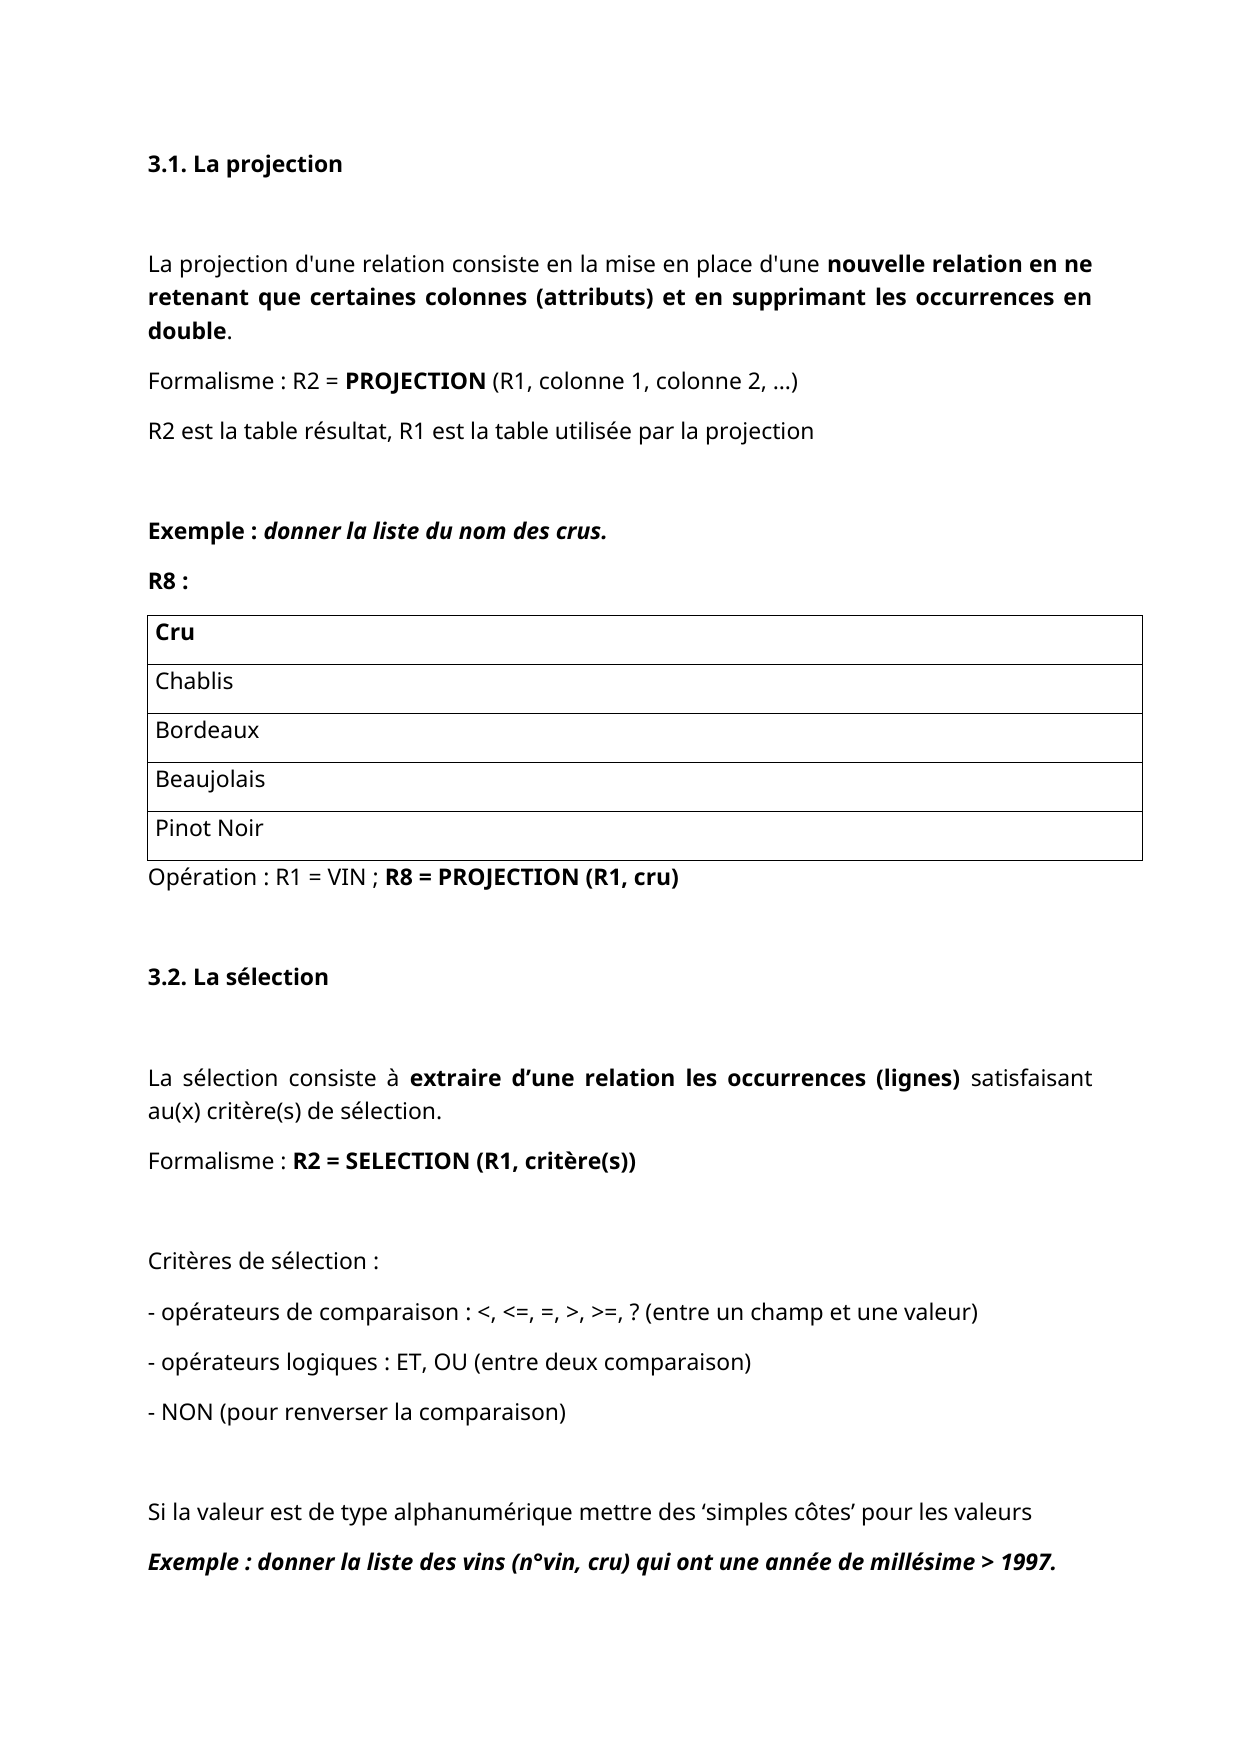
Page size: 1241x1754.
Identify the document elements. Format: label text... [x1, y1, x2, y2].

table_cell Beaujolais [148, 763, 1142, 811]
table_header Cru [148, 616, 1142, 664]
text La sélection consiste à extraire d’une relation les occurrences (lignes) satisfaisant au(x) critère(s) de sélection. [148, 1062, 1093, 1126]
text Formalisme : R2 = PROJECTION (R1, colonne 1, colonne 2, …) [148, 365, 1093, 396]
text 3.2. La sélection [148, 961, 1093, 993]
text - opérateurs de comparaison : <, <=, =, >, >=, ? (entre un champ et une valeur) [148, 1295, 1093, 1327]
text Formalisme : R2 = SELECTION (R1, critère(s)) [148, 1145, 1093, 1176]
text R2 est la table résultat, R1 est la table utilisée par la projection [148, 415, 1093, 446]
table_cell Chablis [148, 665, 1142, 713]
text 3.1. La projection [148, 148, 1093, 179]
text Si la valeur est de type alphanumérique mettre des ‘simples côtes’ pour les valeurs [148, 1496, 1093, 1527]
table_cell Bordeaux [148, 714, 1142, 762]
text - opérateurs logiques : ET, OU (entre deux comparaison) [148, 1346, 1093, 1377]
text Opération : R1 = VIN ; R8 = PROJECTION (R1, cru) [148, 861, 1093, 892]
text Exemple : donner la liste des vins (n°vin, cru) qui ont une année de millésime > 1997. [148, 1546, 1093, 1577]
text - NON (pour renverser la comparaison) [148, 1396, 1093, 1427]
text Critères de sélection : [148, 1245, 1093, 1277]
text Exemple : donner la liste du nom des crus. [148, 515, 1093, 546]
text La projection d'une relation consiste en la mise en place d'une nouvelle relation en ne retenant que certaines colonnes (attributs) et en supprimant les occurrences en double. [148, 248, 1093, 346]
text R8 : [148, 565, 1093, 596]
table_cell Pinot Noir [148, 812, 1142, 860]
